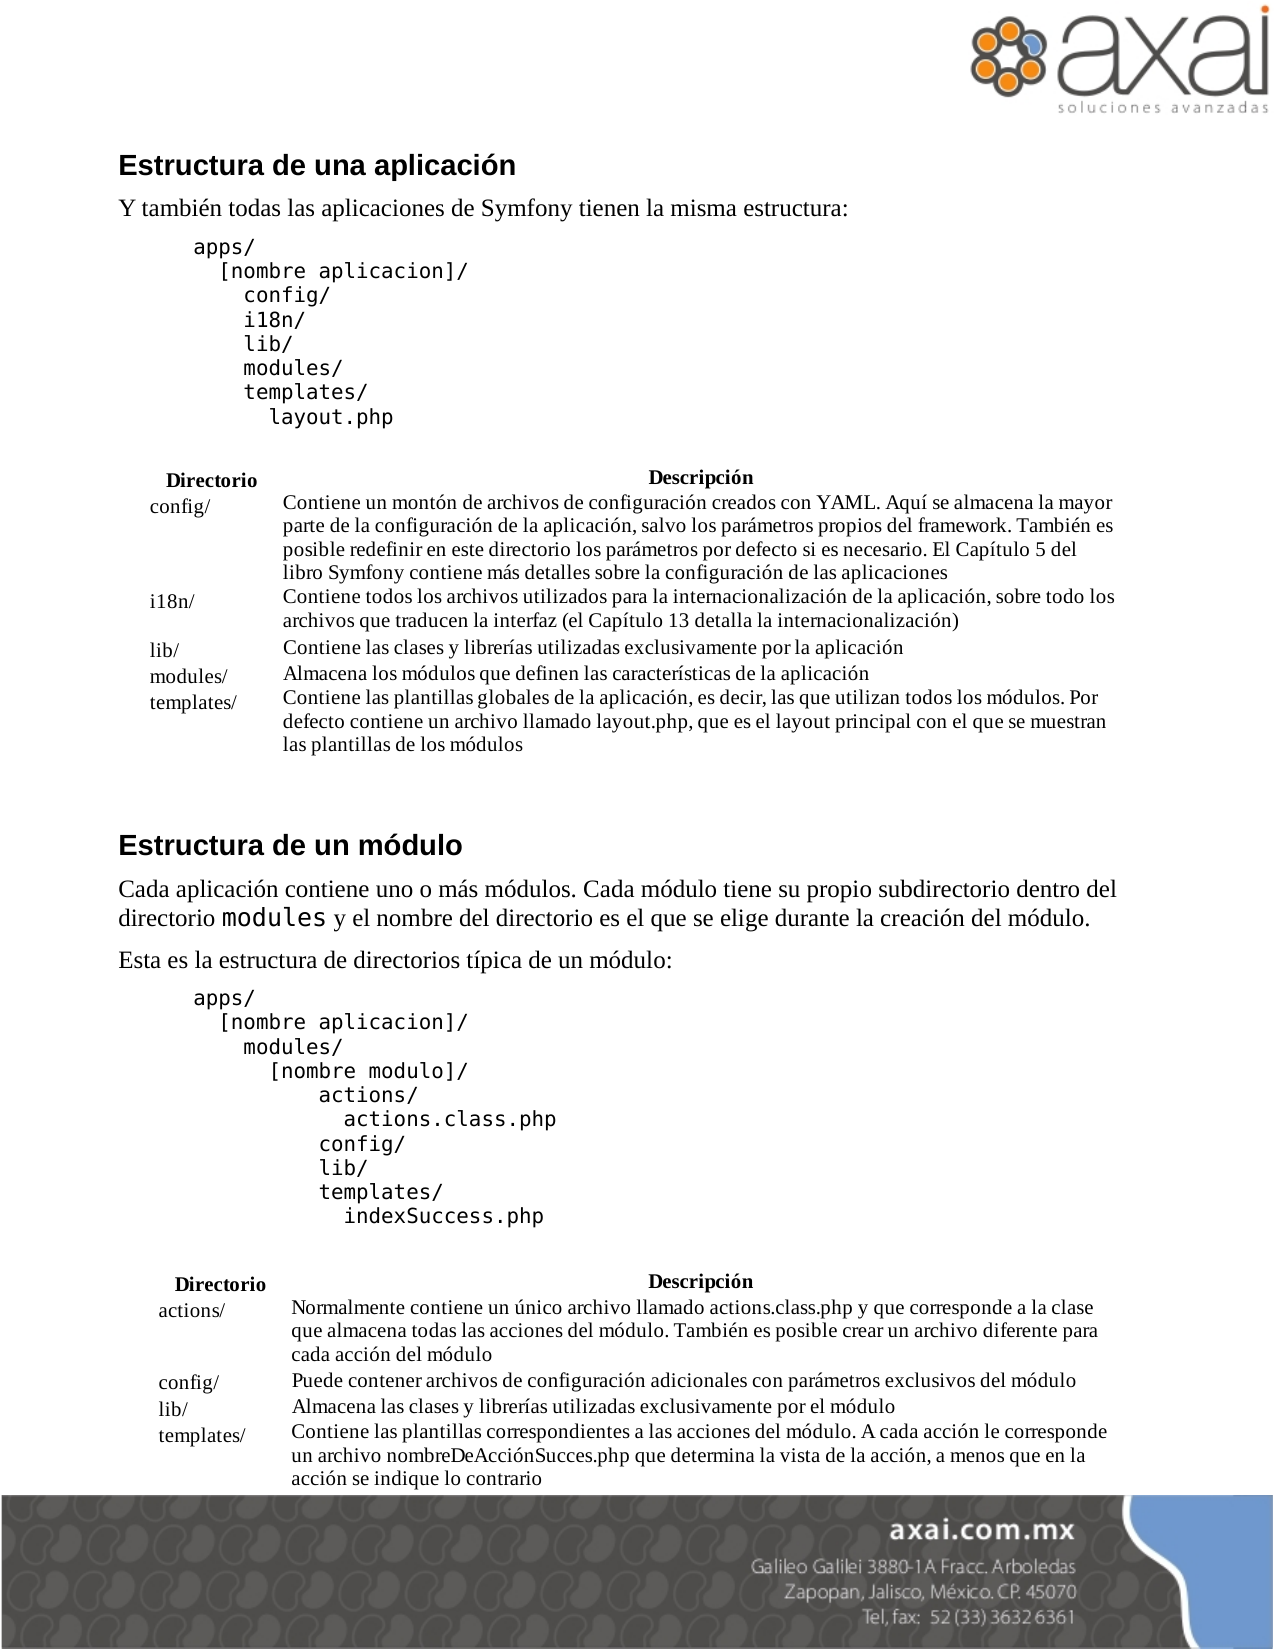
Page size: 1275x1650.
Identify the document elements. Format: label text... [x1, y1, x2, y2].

text modules/ [193, 356, 1157, 380]
text [nombre aplicacion]/ [193, 1010, 1157, 1035]
text indexSuccess.php [193, 1204, 1157, 1229]
text Cada aplicación contiene uno o más módulos. Cada módulo tiene su propio subdirectorio dentro del directorio modules y el nombre del directorio es el que se elige durante la creación del módulo. [118, 874, 1157, 932]
text config/ [193, 283, 1157, 308]
text [nombre aplicacion]/ [193, 259, 1157, 283]
picture [968, 1, 1274, 118]
text apps/ [193, 235, 1157, 259]
text apps/ [193, 986, 1157, 1010]
text Esta es la estructura de directorios típica de un módulo: [118, 945, 1157, 974]
text lib/ [193, 332, 1157, 356]
text actions/ [193, 1083, 1157, 1107]
text actions.class.php [193, 1107, 1157, 1132]
text layout.php [193, 405, 1157, 429]
text templates/ [193, 1180, 1157, 1204]
text [nombre modulo]/ [193, 1059, 1157, 1083]
text i18n/ [193, 308, 1157, 332]
subtitle Estructura de una aplicación [118, 147, 1157, 181]
text lib/ [193, 1156, 1157, 1180]
text modules/ [193, 1035, 1157, 1059]
subtitle Estructura de un módulo [118, 828, 1157, 862]
text config/ [193, 1132, 1157, 1156]
picture [1, 1495, 1273, 1649]
text templates/ [193, 380, 1157, 405]
text Y también todas las aplicaciones de Symfony tienen la misma estructura: [118, 193, 1157, 222]
